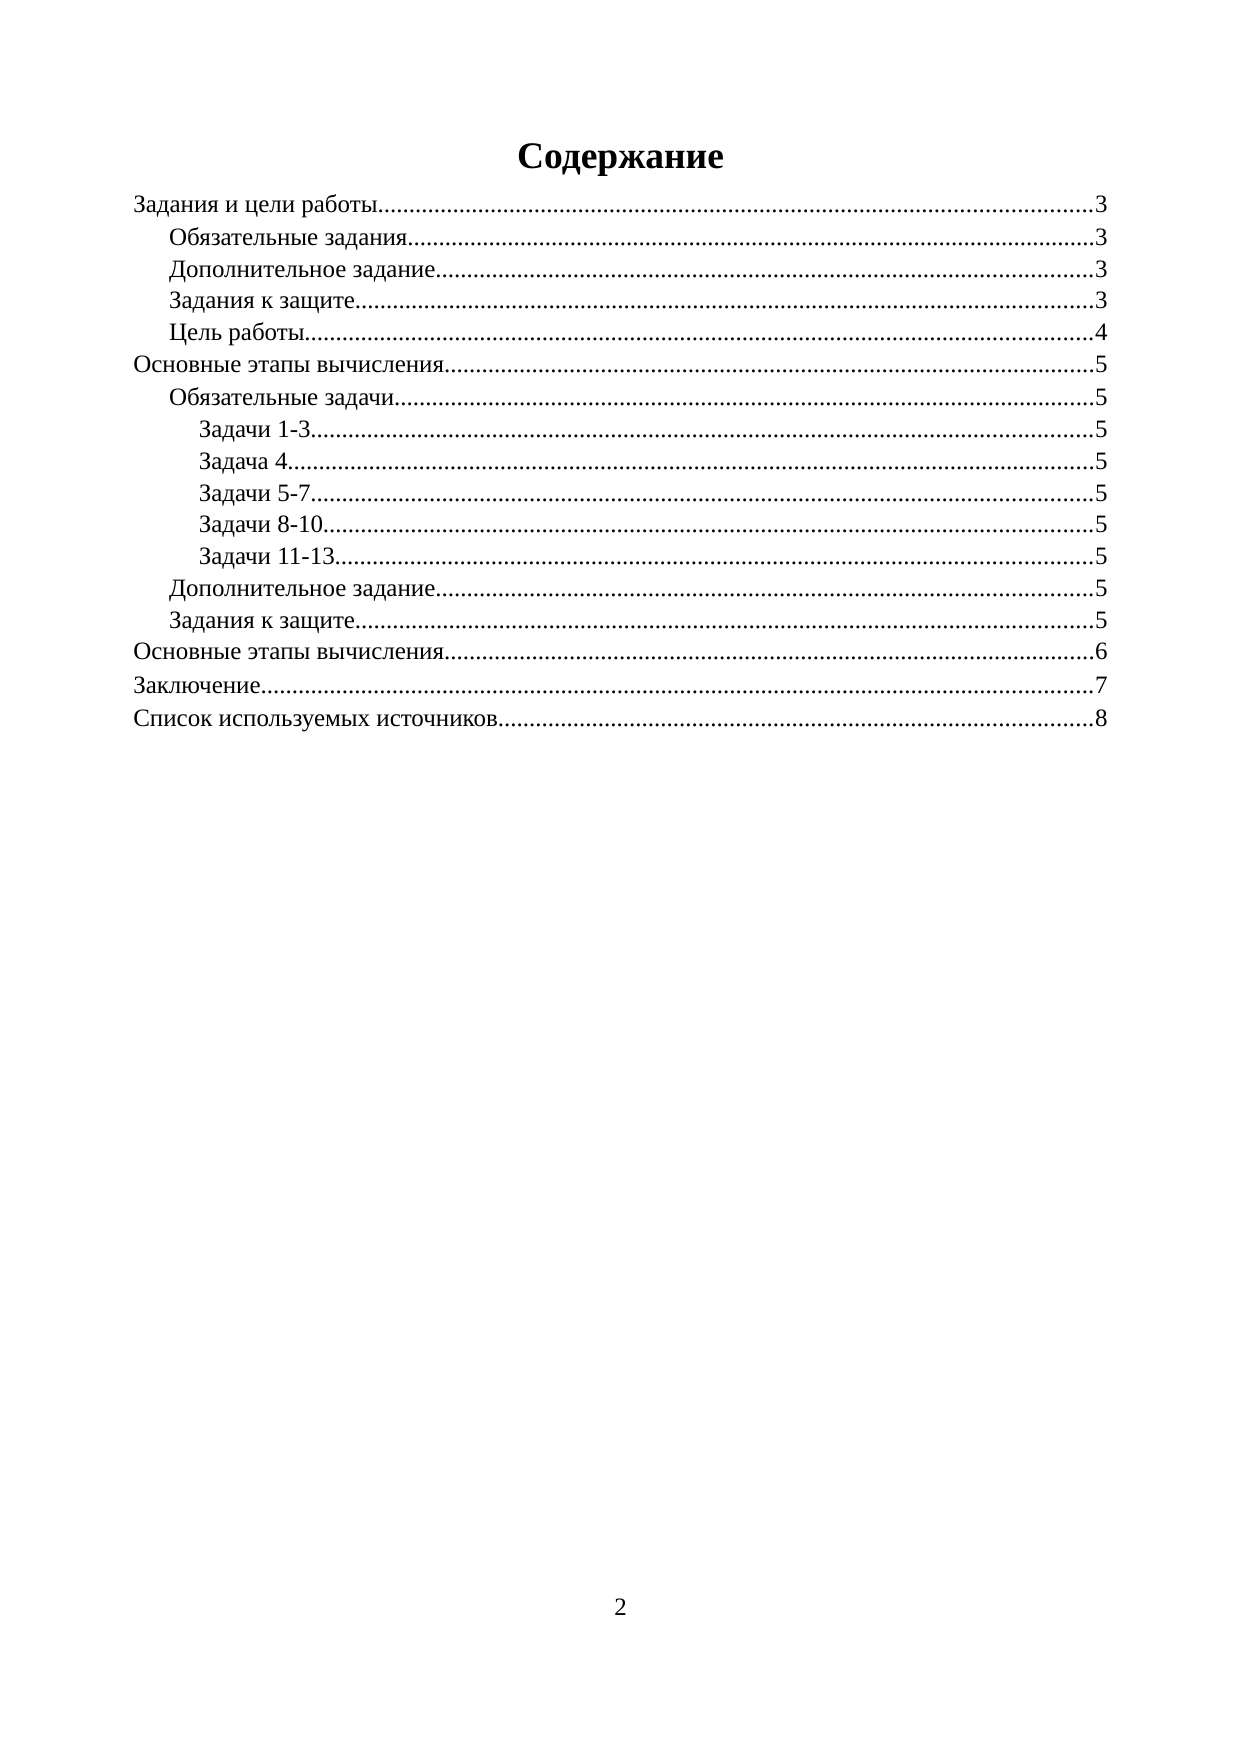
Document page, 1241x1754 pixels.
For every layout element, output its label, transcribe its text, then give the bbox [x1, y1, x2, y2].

text Заключение 7 [133, 670, 1107, 698]
text Задачи 8-10 5 [192, 509, 1107, 538]
text Задания и цели работы 3 [133, 189, 1107, 217]
text Задачи 1-3 5 [192, 414, 1107, 443]
text Задача 4 5 [192, 446, 1107, 474]
text Дополнительное задание 5 [163, 573, 1107, 602]
text Задания к защите 3 [163, 286, 1107, 314]
text Обязательные задания 3 [163, 222, 1107, 251]
text Задачи 11-13 5 [192, 541, 1107, 570]
text Основные этапы вычисления 5 [133, 349, 1107, 378]
text Дополнительное задание 3 [163, 254, 1107, 282]
subtitle Содержание [133, 133, 1107, 176]
text Основные этапы вычисления 6 [133, 636, 1107, 665]
text Задания к защите 5 [163, 605, 1107, 633]
text Задачи 5-7 5 [192, 478, 1107, 506]
text Цель работы 4 [163, 317, 1107, 346]
text Обязательные задачи 5 [163, 382, 1107, 411]
text Список используемых источников 8 [133, 703, 1107, 732]
